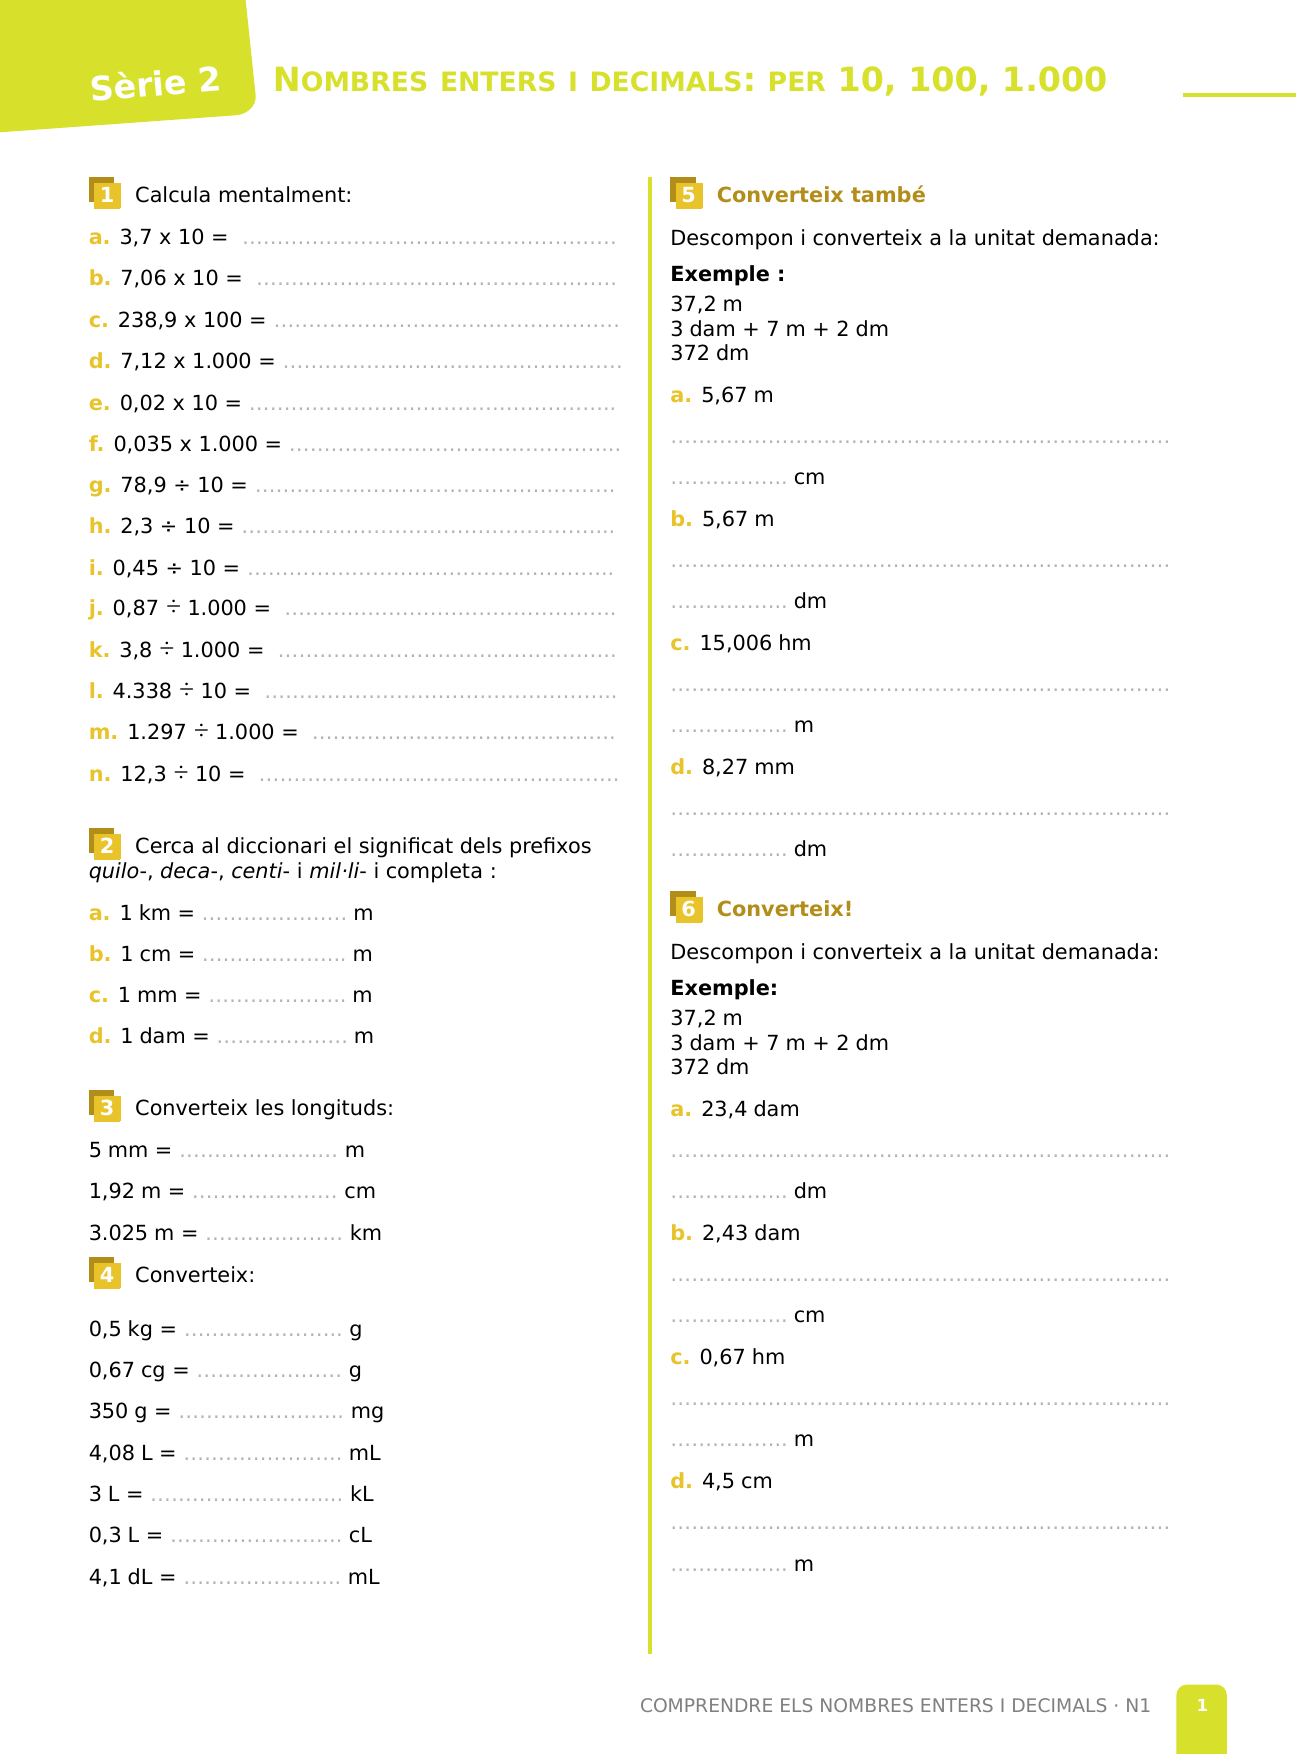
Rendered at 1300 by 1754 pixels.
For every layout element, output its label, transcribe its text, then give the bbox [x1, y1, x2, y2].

list 23,4 dam ……………………………………………………………… …………….. dm [670, 1079, 1211, 1204]
subtitle Converteix! [696, 891, 1211, 922]
list 7,06 x 10 = ……………………………………………. [88, 249, 629, 291]
list 5,67 m ……………………………………………………………… …………….. dm [670, 489, 1211, 614]
list Cerca al diccionari el significat dels prefixos quilo-, deca-, centi- i mil·li- i completa : [88, 828, 629, 883]
list 238,9 x 100 = ………………………….………………. [88, 291, 629, 332]
list 5,67 m ……………………………………………………………… …………….. cm [670, 366, 1211, 489]
text 0,5 kg = ………………….. g [88, 1299, 629, 1341]
text 3 L = …………………….... kL [88, 1465, 629, 1506]
list 1.297 ÷ 1.000 = ……..…………………………..…. [88, 704, 629, 746]
text 1,92 m = ………………… cm [88, 1162, 629, 1204]
text 0,67 cg = ………………… g [88, 1341, 629, 1382]
list 0,87 ÷ 1.000 = ……….……………………………….. [88, 580, 629, 622]
text 3 dam + 7 m + 2 dm [670, 1031, 1211, 1055]
list 0,45 ÷ 10 = …………………………………………….. [88, 539, 629, 580]
list 4.338 ÷ 10 = ………….……………………………….. [88, 663, 629, 704]
subtitle Converteix també [696, 177, 1211, 208]
text 372 dm [670, 341, 1211, 366]
text 0,3 L = ………………….... cL [88, 1506, 629, 1548]
list 2,3 ÷ 10 = ……………………………………………... [88, 497, 629, 539]
list 3,7 x 10 = ……………………………………………… [88, 208, 629, 249]
text 3 dam + 7 m + 2 dm [670, 317, 1211, 341]
list 1 mm = ……………….. m [88, 966, 629, 1007]
list 3,8 ÷ 1.000 = ………………………….………….….. [88, 622, 629, 663]
text 5 mm = ………………..… m [88, 1121, 629, 1162]
list Calcula mentalment: [114, 177, 629, 208]
list 78,9 ÷ 10 = ……………………………………………. [88, 456, 629, 497]
list 1 km = ………………… m [88, 883, 629, 925]
text 350 g = …………………... mg [88, 1382, 629, 1423]
text Descompon i converteix a la unitat demanada: [670, 940, 1211, 964]
list 12,3 ÷ 10 = ……………………………………………. [88, 746, 629, 787]
text 372 dm [670, 1055, 1211, 1079]
list 1 dam = …………….… m [88, 1007, 629, 1049]
list Converteix les longituds: [114, 1090, 629, 1121]
text 37,2 m [670, 292, 1211, 317]
list 7,12 x 1.000 = …………………………………………. [88, 332, 629, 373]
list 8,27 mm ……………………………………………………………… …………….. dm [670, 738, 1211, 862]
list 0,67 hm ……………………………………………………………… …………….. m [670, 1328, 1211, 1452]
text Exemple: [670, 976, 1211, 1000]
list 0,035 x 1.000 = ………………………………………... [88, 415, 629, 456]
list 2,43 dam ……………………………………………………………… …………….. cm [670, 1204, 1211, 1328]
text Descompon i converteix a la unitat demanada: [670, 226, 1211, 250]
text 4,08 L = ………………….. mL [88, 1423, 629, 1465]
text Exemple : [670, 262, 1211, 286]
list 15,006 hm ……………………………………………………………… …………….. m [670, 614, 1211, 738]
text 4,1 dL = ………….…….... mL [88, 1548, 629, 1589]
text 37,2 m [670, 1006, 1211, 1031]
list 0,02 x 10 = …………………………………………….. [88, 373, 629, 415]
list Converteix: [114, 1257, 629, 1288]
list 4,5 cm ……………………………………………………………… …………….. m [670, 1452, 1211, 1576]
text 3.025 m = ………..……… km [88, 1204, 629, 1245]
list 1 cm = ………………... m [88, 925, 629, 966]
